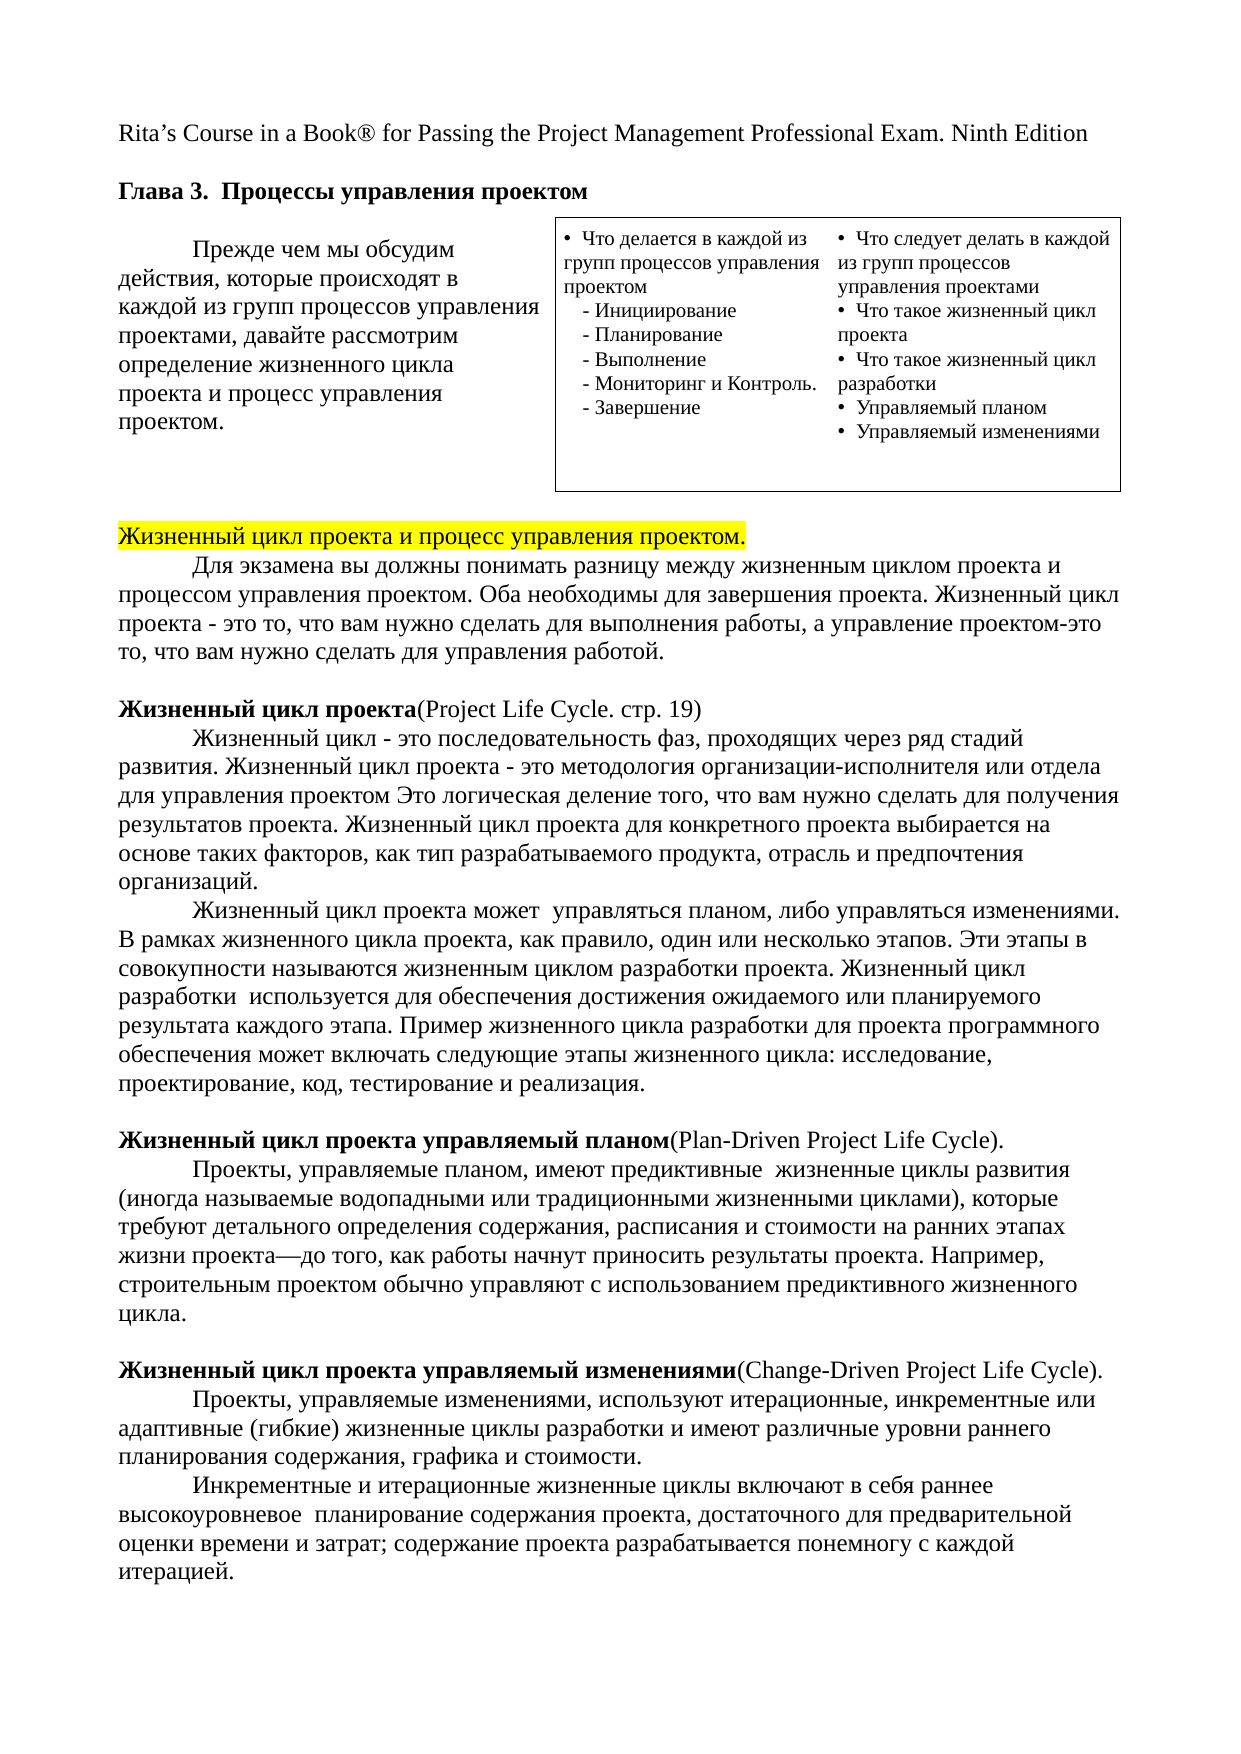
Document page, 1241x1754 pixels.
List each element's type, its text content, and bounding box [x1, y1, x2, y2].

text Для экзамена вы должны понимать разницу между жизненным циклом проекта и процессом управления проектом. Оба необходимы для завершения проекта. Жизненный цикл проекта - это то, что вам нужно сделать для выполнения работы, а управление проектом-это то, что вам нужно сделать для управления работой. [118, 550, 1122, 665]
list - Мониторинг и Контроль. [582, 371, 838, 394]
text Инкрементные и итерационные жизненные циклы включают в себя раннее высокоуровневое планирование содержания проекта, достаточного для предварительной оценки времени и затрат; содержание проекта разрабатывается понемногу с каждой итерацией. [118, 1470, 1122, 1585]
list Что такое жизненный цикл проекта [838, 298, 1112, 346]
text Жизненный цикл - это последовательность фаз, проходящих через ряд стадий развития. Жизненный цикл проекта - это методология организации-исполнителя или отдела для управления проектом Это логическая деление того, что вам нужно сделать для получения результатов проекта. Жизненный цикл проекта для конкретного проекта выбирается на основе таких факторов, как тип разрабатываемого продукта, отрасль и предпочтения организаций. [118, 723, 1122, 895]
list Управляемый изменениями [838, 419, 1112, 443]
text Проекты, управляемые планом, имеют предиктивные жизненные циклы развития (иногда называемые водопадными или традиционными жизненными циклами), которые требуют детального определения содержания, расписания и стоимости на ранних этапах жизни проекта—до того, как работы начнут приносить результаты проекта. Например, строительным проектом обычно управляют с использованием предиктивного жизненного цикла. [118, 1154, 1122, 1326]
text Жизненный цикл проекта управляемый планом(Plan-Driven Project Life Cycle). [118, 1125, 1122, 1154]
text Жизненный цикл проекта управляемый изменениями(Change-Driven Project Life Cycle). [118, 1355, 1122, 1384]
list Что такое жизненный цикл разработки [838, 346, 1112, 394]
list - Завершение [582, 394, 838, 419]
list Управляемый планом [838, 394, 1112, 419]
list - Инициирование [582, 298, 838, 322]
text Прежде чем мы обсудим действия, которые происходят в каждой из групп процессов управления проектами, давайте рассмотрим определение жизненного цикла проекта и процесс управления проектом. [118, 234, 555, 435]
text Жизненный цикл проекта может управляться планом, либо управляться изменениями. В рамках жизненного цикла проекта, как правило, один или несколько этапов. Эти этапы в совокупности называются жизненным циклом разработки проекта. Жизненный цикл разработки используется для обеспечения достижения ожидаемого или планируемого результата каждого этапа. Пример жизненного цикла разработки для проекта программного обеспечения может включать следующие этапы жизненного цикла: исследование, проектирование, код, тестирование и реализация. [118, 895, 1122, 1096]
list - Выполнение [582, 346, 838, 371]
list - Планирование [582, 322, 838, 346]
text Жизненный цикл проекта и процесс управления проектом. [118, 521, 1122, 550]
text Проекты, управляемые изменениями, используют итерационные, инкрементные или адаптивные (гибкие) жизненные циклы разработки и имеют различные уровни раннего планирования содержания, графика и стоимости. [118, 1384, 1122, 1470]
list Что следует делать в каждой из групп процессов управления проектами [838, 226, 1112, 298]
text Жизненный цикл проекта(Project Life Cycle. стр. 19) [118, 694, 1122, 723]
list Что делается в каждой из групп процессов управления проектом [564, 226, 838, 298]
text Глава 3. Процессы управления проектом [118, 176, 1122, 205]
